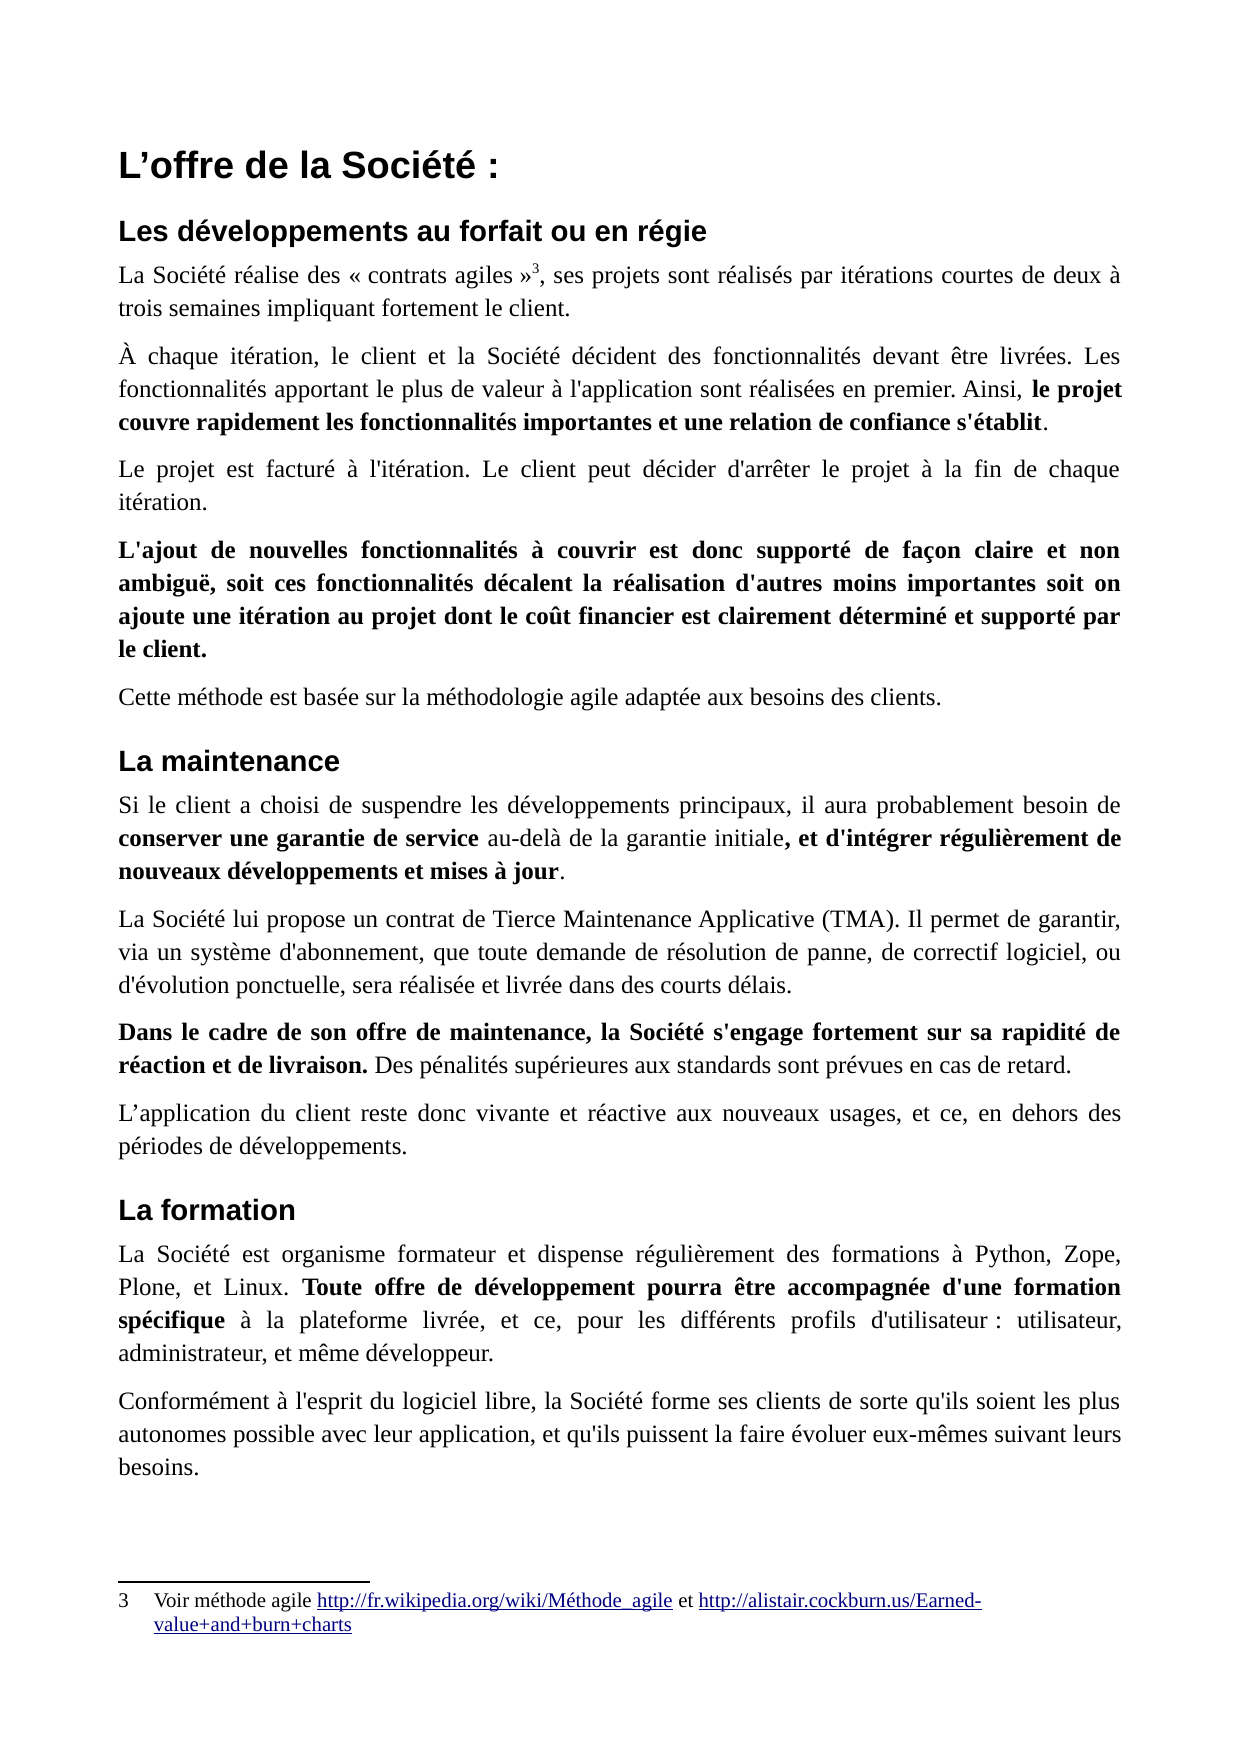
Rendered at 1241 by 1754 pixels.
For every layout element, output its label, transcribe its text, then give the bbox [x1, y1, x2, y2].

text Dans le cadre de son offre de maintenance, la Société s'engage fortement sur sa rapidité de réaction et de livraison. Des pénalités supérieures aux standards sont prévues en cas de retard. [118, 1017, 1122, 1079]
text L’application du client reste donc vivante et réactive aux nouveaux usages, et ce, en dehors des périodes de développements. [118, 1098, 1122, 1160]
subtitle Les développements au forfait ou en régie [118, 214, 1122, 248]
subtitle La maintenance [118, 744, 1122, 778]
text L'ajout de nouvelles fonctionnalités à couvrir est donc supporté de façon claire et non ambiguë, soit ces fonctionnalités décalent la réalisation d'autres moins importantes soit on ajoute une itération au projet dont le coût financier est clairement déterminé et supporté par le client. [118, 535, 1122, 663]
text Cette méthode est basée sur la méthodologie agile adaptée aux besoins des clients. [118, 682, 1122, 710]
text Le projet est facturé à l'itération. Le client peut décider d'arrêter le projet à la fin de chaque itération. [118, 454, 1122, 516]
text Si le client a choisi de suspendre les développements principaux, il aura probablement besoin de conserver une garantie de service au-delà de la garantie initiale, et d'intégrer régulièrement de nouveaux développements et mises à jour. [118, 790, 1122, 885]
text La Société réalise des « contrats agiles », ses projets sont réalisés par itérations courtes de deux à trois semaines impliquant fortement le client. [118, 260, 1122, 322]
text La Société lui propose un contrat de Tierce Maintenance Applicative (TMA). Il permet de garantir, via un système d'abonnement, que toute demande de résolution de panne, de correctif logiciel, ou d'évolution ponctuelle, sera réalisée et livrée dans des courts délais. [118, 904, 1122, 998]
text À chaque itération, le client et la Société décident des fonctionnalités devant être livrées. Les fonctionnalités apportant le plus de valeur à l'application sont réalisées en premier. Ainsi, le projet couvre rapidement les fonctionnalités importantes et une relation de confiance s'établit. [118, 341, 1122, 436]
text La Société est organisme formateur et dispense régulièrement des formations à Python, Zope, Plone, et Linux. Toute offre de développement pourra être accompagnée d'une formation spécifique à la plateforme livrée, et ce, pour les différents profils d'utilisateur : utilisateur, administrateur, et même développeur. [118, 1239, 1122, 1367]
text Voir méthode agile http://fr.wikipedia.org/wiki/Méthode_agile et http://alistair.cockburn.us/Earned-value+and+burn+charts [118, 1588, 1122, 1636]
subtitle L’offre de la Société : [118, 143, 1122, 187]
subtitle La formation [118, 1193, 1122, 1227]
text Conformément à l'esprit du logiciel libre, la Société forme ses clients de sorte qu'ils soient les plus autonomes possible avec leur application, et qu'ils puissent la faire évoluer eux-mêmes suivant leurs besoins. [118, 1386, 1122, 1481]
